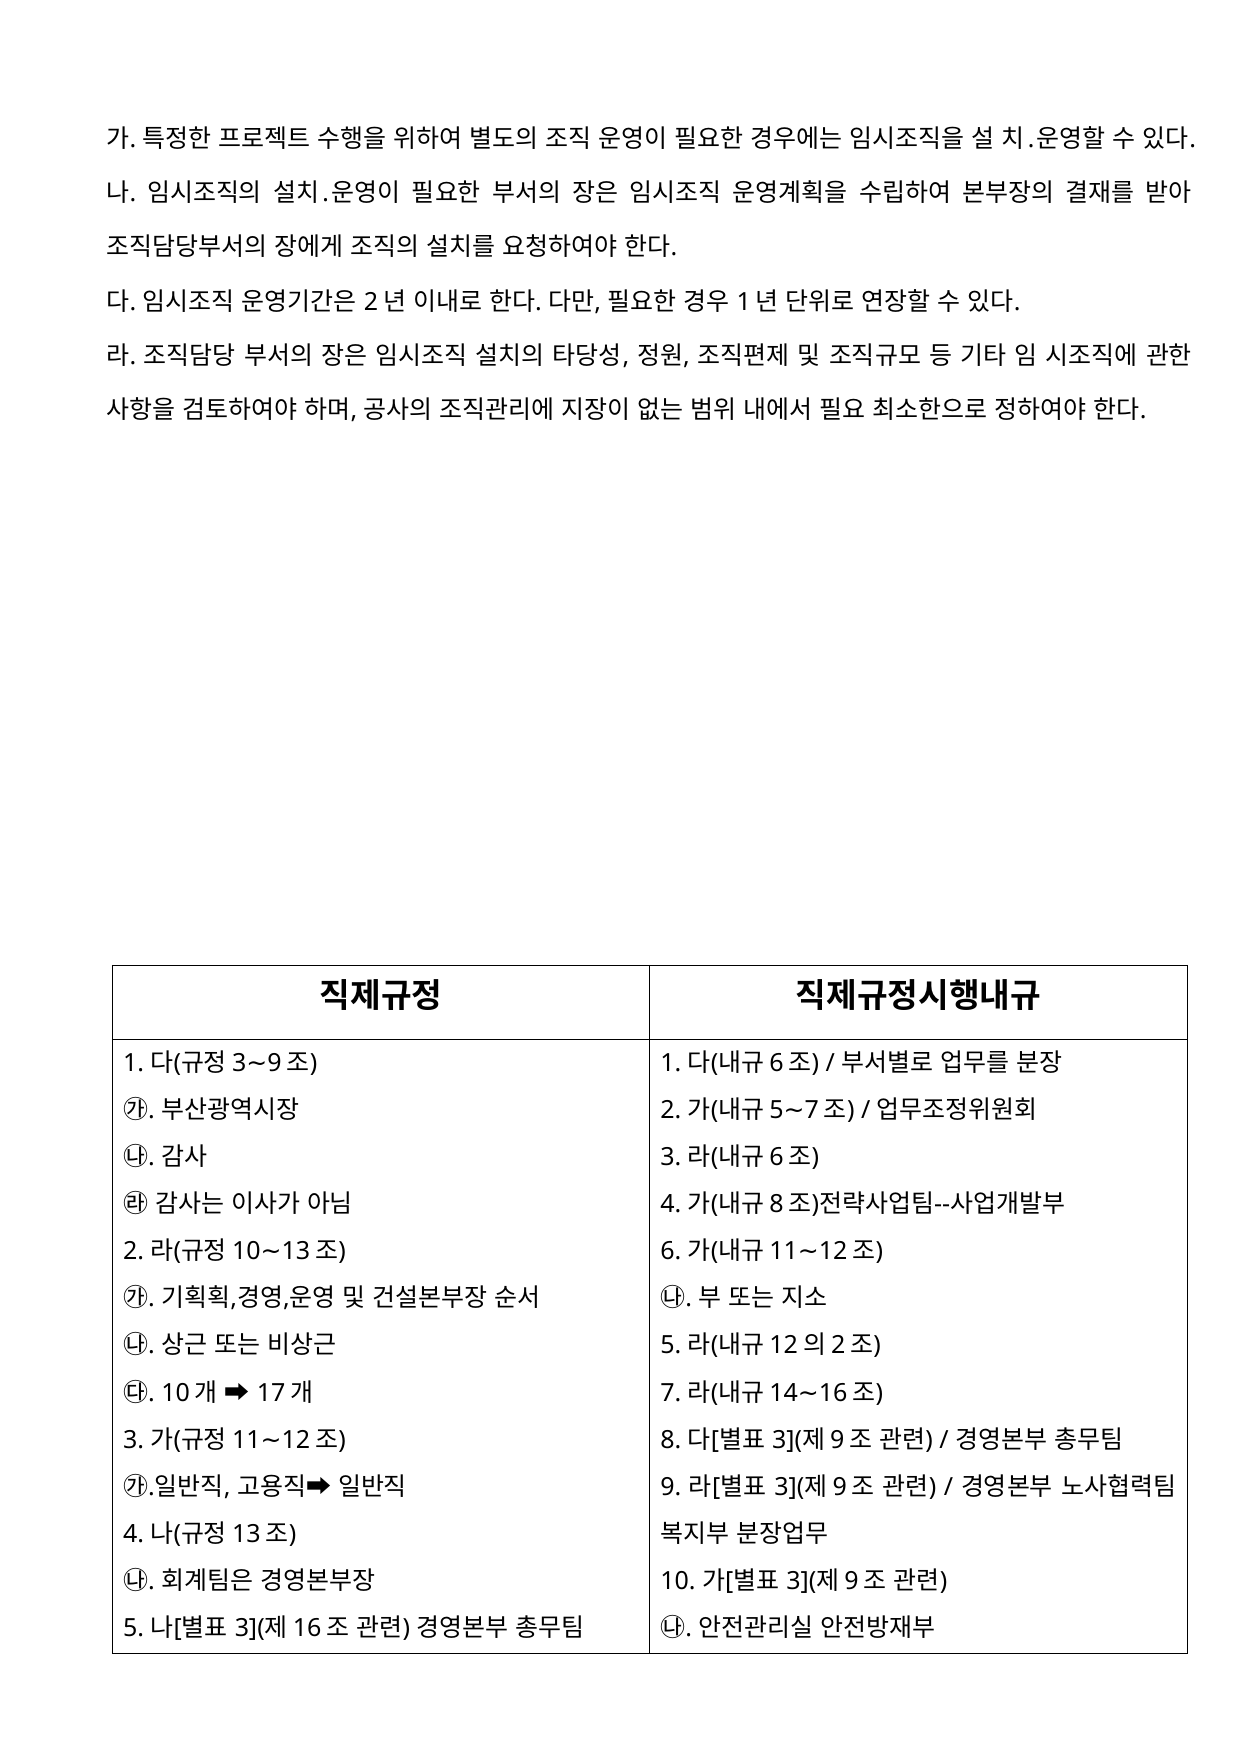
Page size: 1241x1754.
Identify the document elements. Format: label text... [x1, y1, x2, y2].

text 나. 임시조직의 설치․운영이 필요한 부서의 장은 임시조직 운영계획을 수립하여 본부장의 결재를 받아 조직담당부서의 장에게 조직의 설치를 요청하여야 한다. [106, 172, 1193, 263]
table_header 직제규정시행내규 [650, 966, 1187, 1039]
text 다. 임시조직 운영기간은 2년 이내로 한다. 다만, 필요한 경우 1년 단위로 연장할 수 있다. [106, 281, 1193, 317]
table_cell 1. 다(내규6조) / 부서별로 업무를 분장 2. 가(내규5∼7조) / 업무조정위원회 3. 라(내규6조) 4. 가(내규8조)전략사업팀--사업개발부 6. 가(내규11∼12조) ㉯. 부 또는 지소 5. 라(내규12의2조) 7. 라(내규14∼16조) 8. 다[별표 3](제9조 관련) / 경영본부 총무팀 9. 라[별표 3](제9조 관련) / 경영본부 노사협력팀 복지부 분장업무 10. 가[별표 3](제9조 관련) ㉯. 안전관리실 안전방재부 [650, 1040, 1187, 1653]
table_cell 1. 다(규정3∼9조) ㉮. 부산광역시장 ㉯. 감사 ㉱ 감사는 이사가 아님 2. 라(규정10∼13조) ㉮. 기획획,경영,운영 및 건설본부장 순서 ㉯. 상근 또는 비상근 ㉰. 10개 ➡ 17개 3. 가(규정11∼12조) ㉮.일반직, 고용직➡ 일반직 4. 나(규정13조) ㉯. 회계팀은 경영본부장 5. 나[별표 3](제16조 관련) 경영본부 총무팀 [113, 1040, 649, 1653]
text 라. 조직담당 부서의 장은 임시조직 설치의 타당성, 정원, 조직편제 및 조직규모 등 기타 임 시조직에 관한 사항을 검토하여야 하며, 공사의 조직관리에 지장이 없는 범위 내에서 필요 최소한으로 정하여야 한다. [106, 336, 1193, 426]
table_header 직제규정 [113, 966, 649, 1039]
text 가. 특정한 프로젝트 수행을 위하여 별도의 조직 운영이 필요한 경우에는 임시조직을 설 치․운영할 수 있다. [106, 118, 1193, 154]
